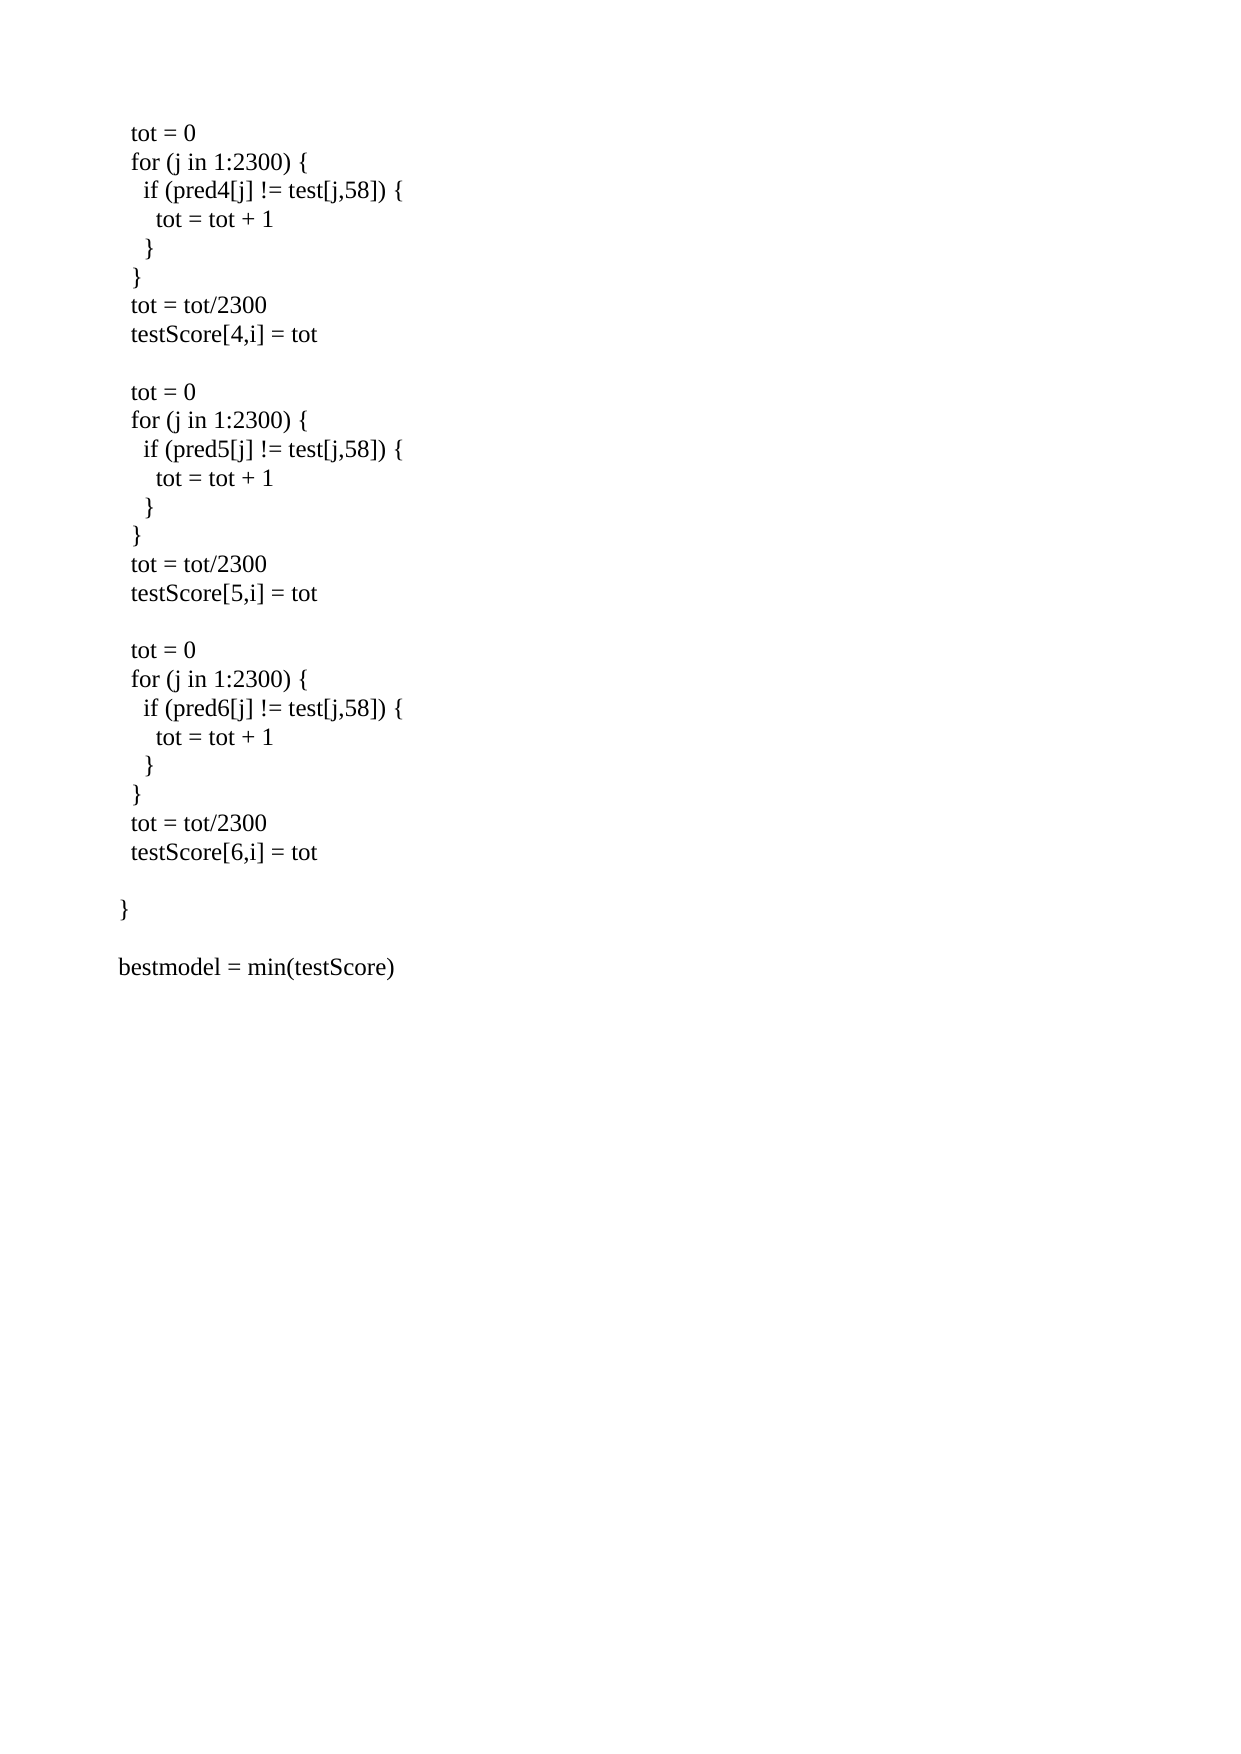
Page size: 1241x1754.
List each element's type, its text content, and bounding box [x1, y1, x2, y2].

text for (j in 1:2300) { [118, 406, 1122, 434]
text tot = tot/2300 [118, 808, 1122, 837]
text } [118, 751, 1122, 779]
text tot = tot/2300 [118, 291, 1122, 319]
text bestmodel = min(testScore) [118, 952, 1122, 981]
text if (pred6[j] != test[j,58]) { [118, 693, 1122, 722]
text tot = tot + 1 [118, 204, 1122, 233]
text tot = 0 [118, 636, 1122, 664]
text testScore[4,i] = tot [118, 319, 1122, 348]
text } [118, 521, 1122, 549]
text } [118, 894, 1122, 923]
text tot = tot/2300 [118, 549, 1122, 578]
text tot = 0 [118, 118, 1122, 147]
text } [118, 492, 1122, 521]
text } [118, 233, 1122, 262]
text testScore[5,i] = tot [118, 578, 1122, 607]
text tot = 0 [118, 377, 1122, 406]
text testScore[6,i] = tot [118, 837, 1122, 866]
text tot = tot + 1 [118, 463, 1122, 492]
text for (j in 1:2300) { [118, 664, 1122, 693]
text } [118, 262, 1122, 291]
text for (j in 1:2300) { [118, 147, 1122, 176]
text } [118, 779, 1122, 808]
text if (pred5[j] != test[j,58]) { [118, 434, 1122, 463]
text if (pred4[j] != test[j,58]) { [118, 176, 1122, 204]
text tot = tot + 1 [118, 722, 1122, 751]
